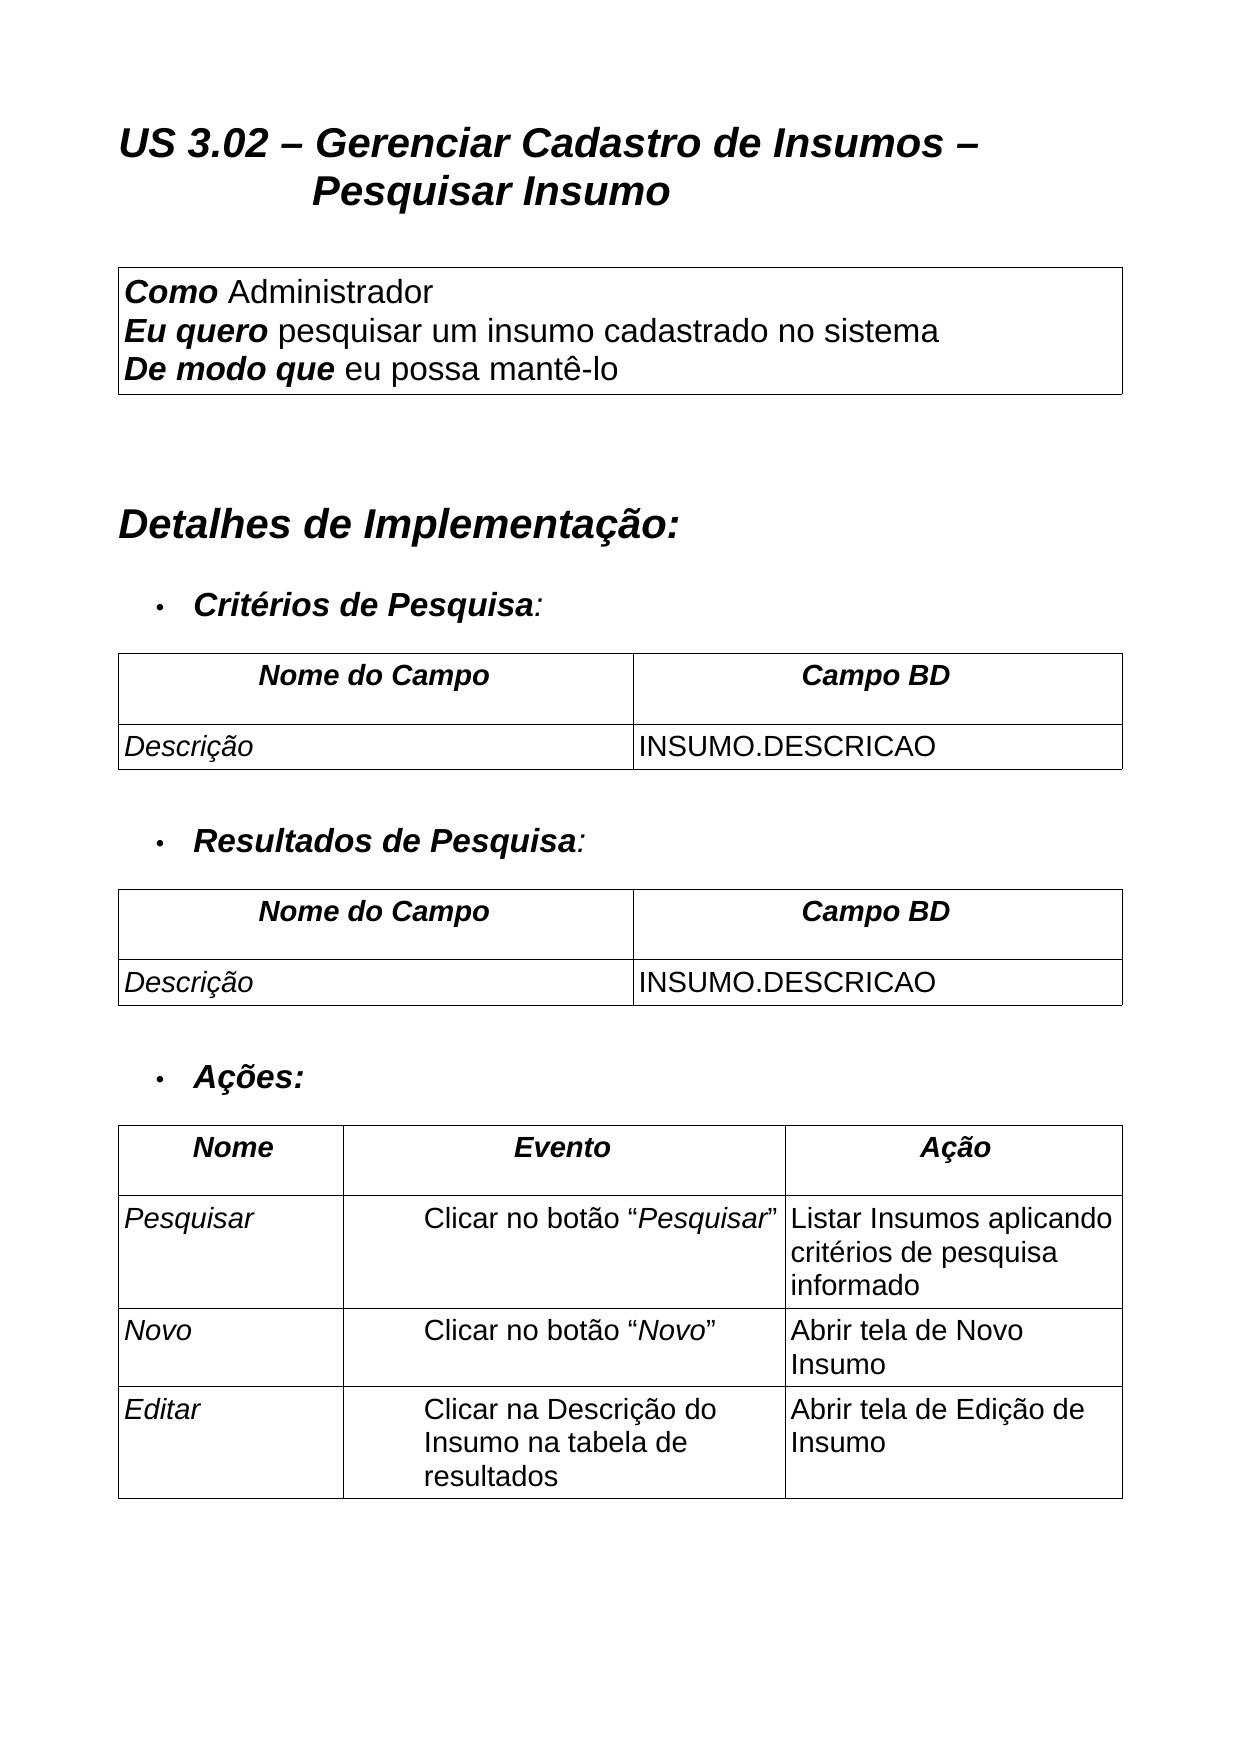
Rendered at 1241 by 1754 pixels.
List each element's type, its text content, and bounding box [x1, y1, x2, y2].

table_header Evento [344, 1126, 785, 1195]
table_cell Abrir tela de Novo Insumo [786, 1309, 1122, 1386]
text US 3.02 – Gerenciar Cadastro de Insumos – Pesquisar Insumo [118, 118, 1122, 214]
table_cell Clicar no botão “Novo” [344, 1309, 785, 1386]
table_cell Clicar no botão “Pesquisar” [344, 1196, 785, 1307]
table_header Campo BD [634, 890, 1122, 959]
table_header Ação [786, 1126, 1122, 1195]
table_cell Descrição [119, 725, 633, 768]
table_cell Clicar na Descrição do Insumo na tabela de resultados [344, 1387, 785, 1498]
text Detalhes de Implementação: [118, 499, 1122, 547]
list Ações: [156, 1057, 1122, 1096]
table_cell Descrição [119, 960, 633, 1004]
list Resultados de Pesquisa: [156, 821, 1122, 888]
table_header Nome do Campo [119, 654, 633, 723]
table_header Nome [119, 1126, 343, 1195]
table_cell Abrir tela de Edição de Insumo [786, 1387, 1122, 1498]
table_header Nome do Campo [119, 890, 633, 959]
table_cell Editar [119, 1387, 343, 1498]
table_cell INSUMO.DESCRICAO [634, 725, 1122, 768]
table_cell Listar Insumos aplicando critérios de pesquisa informado [786, 1196, 1122, 1307]
table_cell Novo [119, 1309, 343, 1386]
table_cell Pesquisar [119, 1196, 343, 1307]
table_header Campo BD [634, 654, 1122, 723]
table_cell INSUMO.DESCRICAO [634, 960, 1122, 1004]
list Critérios de Pesquisa: [156, 585, 1122, 653]
table_header Como Administrador Eu quero pesquisar um insumo cadastrado no sistema De modo que eu possa mantê-lo [119, 268, 1122, 393]
